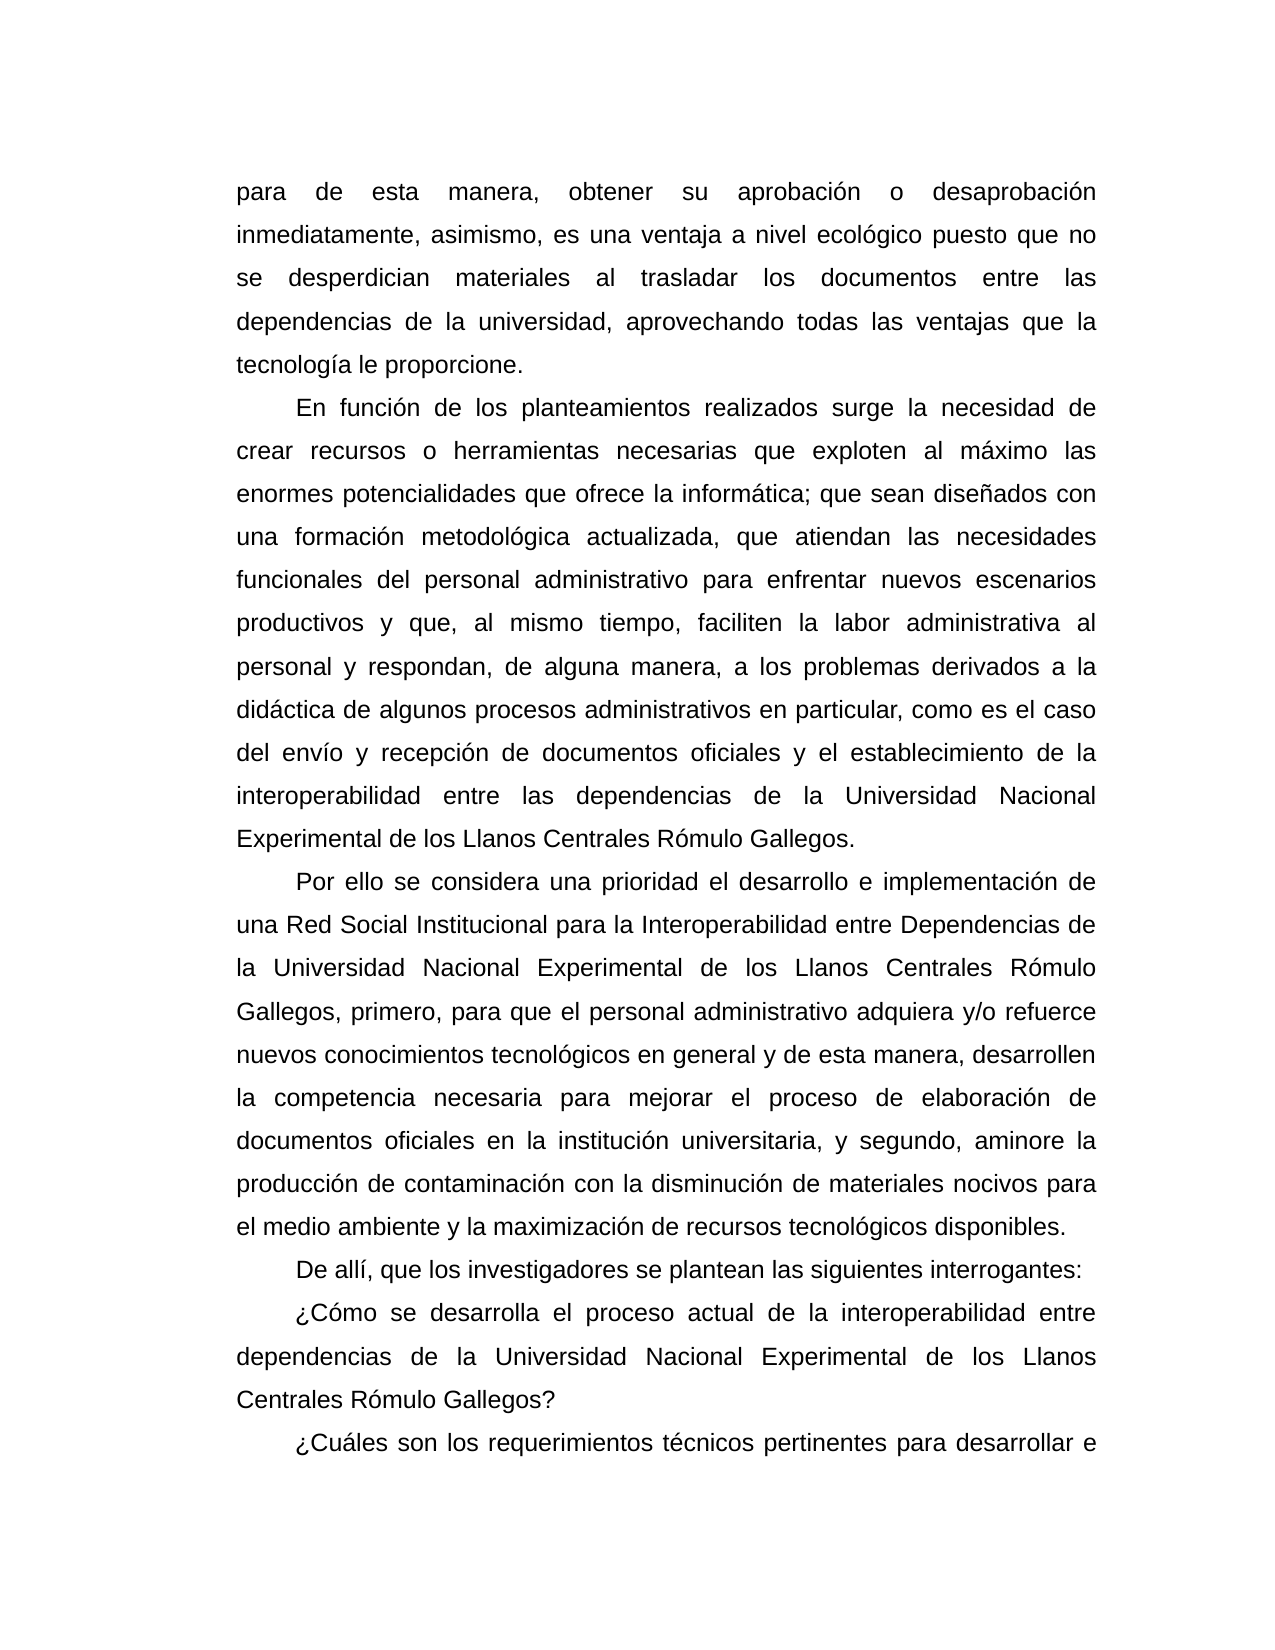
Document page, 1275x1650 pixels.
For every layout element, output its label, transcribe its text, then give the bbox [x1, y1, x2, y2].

text para de esta manera, obtener su aprobación o desaprobación inmediatamente, asimismo, es una ventaja a nivel ecológico puesto que no se desperdician materiales al trasladar los documentos entre las dependencias de la universidad, aprovechando todas las ventajas que la tecnología le proporcione. [236, 177, 1098, 378]
text De allí, que los investigadores se plantean las siguientes interrogantes: [236, 1255, 1098, 1284]
text ¿Cómo se desarrolla el proceso actual de la interoperabilidad entre dependencias de la Universidad Nacional Experimental de los Llanos Centrales Rómulo Gallegos? [236, 1298, 1098, 1413]
text ¿Cuáles son los requerimientos técnicos pertinentes para desarrollar e [236, 1428, 1098, 1457]
text En función de los planteamientos realizados surge la necesidad de crear recursos o herramientas necesarias que exploten al máximo las enormes potencialidades que ofrece la informática; que sean diseñados con una formación metodológica actualizada, que atiendan las necesidades funcionales del personal administrativo para enfrentar nuevos escenarios productivos y que, al mismo tiempo, faciliten la labor administrativa al personal y respondan, de alguna manera, a los problemas derivados a la didáctica de algunos procesos administrativos en particular, como es el caso del envío y recepción de documentos oficiales y el establecimiento de la interoperabilidad entre las dependencias de la Universidad Nacional Experimental de los Llanos Centrales Rómulo Gallegos. [236, 393, 1098, 853]
text Por ello se considera una prioridad el desarrollo e implementación de una Red Social Institucional para la Interoperabilidad entre Dependencias de la Universidad Nacional Experimental de los Llanos Centrales Rómulo Gallegos, primero, para que el personal administrativo adquiera y/o refuerce nuevos conocimientos tecnológicos en general y de esta manera, desarrollen la competencia necesaria para mejorar el proceso de elaboración de documentos oficiales en la institución universitaria, y segundo, aminore la producción de contaminación con la disminución de materiales nocivos para el medio ambiente y la maximización de recursos tecnológicos disponibles. [236, 867, 1098, 1241]
